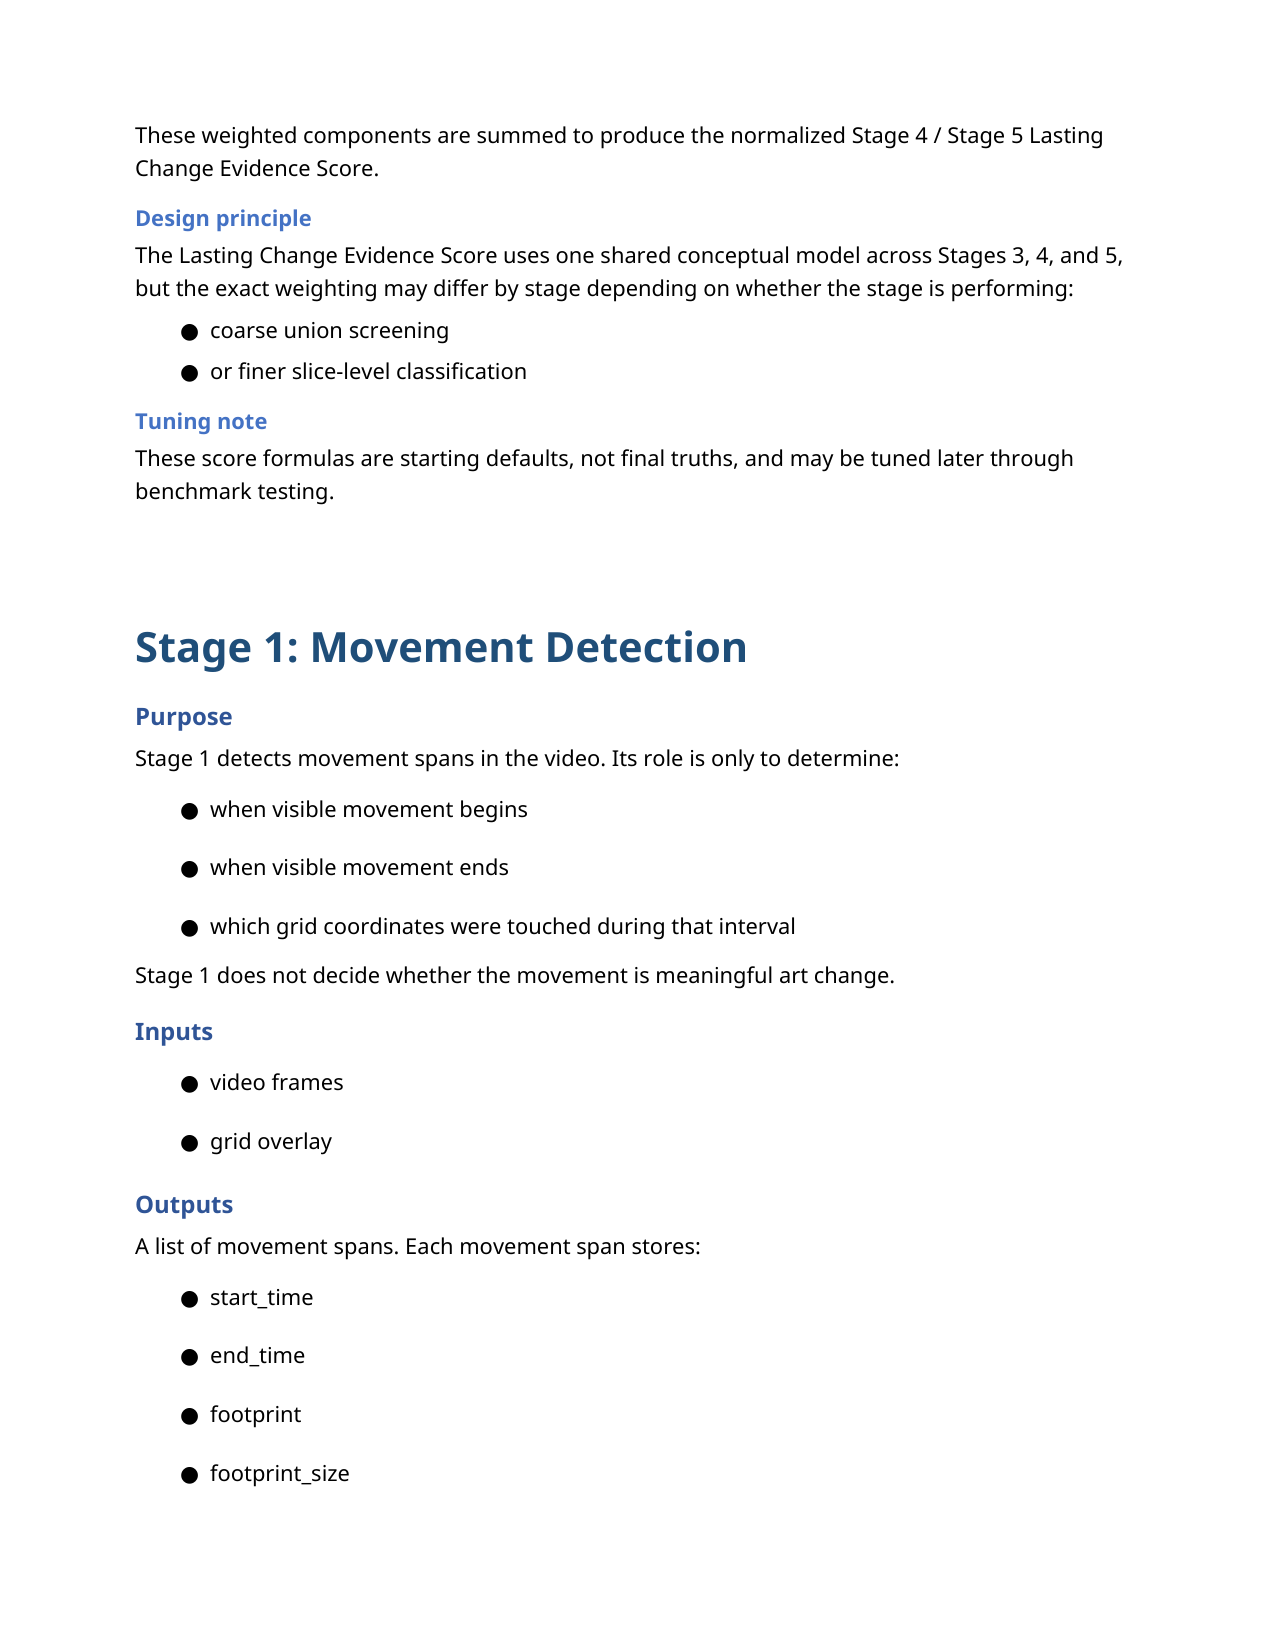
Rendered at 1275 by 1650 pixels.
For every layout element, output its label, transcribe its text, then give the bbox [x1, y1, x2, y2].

list when visible movement begins [180, 785, 1140, 830]
list or finer slice-level classification [180, 356, 1140, 386]
subtitle Outputs [135, 1188, 1140, 1220]
list which grid coordinates were touched during that interval [180, 902, 1140, 947]
list footprint [180, 1390, 1140, 1435]
list when visible movement ends [180, 843, 1140, 888]
text Stage 1 does not decide whether the movement is meaningful art change. [135, 960, 1140, 990]
subtitle Tuning note [135, 406, 1140, 436]
text Stage 1 detects movement spans in the video. Its role is only to determine: [135, 743, 1140, 773]
list start_time [180, 1273, 1140, 1318]
subtitle Inputs [135, 1014, 1140, 1047]
subtitle Design principle [135, 203, 1140, 233]
text The Lasting Change Evidence Score uses one shared conceptual model across Stages 3, 4, and 5, but the exact weighting may differ by stage depending on whether the stage is performing: [135, 239, 1140, 303]
subtitle Stage 1: Movement Detection [135, 617, 1140, 674]
list footprint_size [180, 1448, 1140, 1493]
list coarse union screening [180, 314, 1140, 344]
text A list of movement spans. Each movement span stores: [135, 1231, 1140, 1261]
text These weighted components are summed to produce the normalized Stage 4 / Stage 5 Lasting Change Evidence Score. [135, 120, 1140, 183]
list grid overlay [180, 1117, 1140, 1162]
subtitle Purpose [135, 699, 1140, 732]
list video frames [180, 1058, 1140, 1103]
list end_time [180, 1331, 1140, 1376]
text These score formulas are starting defaults, not final truths, and may be tuned later through benchmark testing. [135, 442, 1140, 506]
